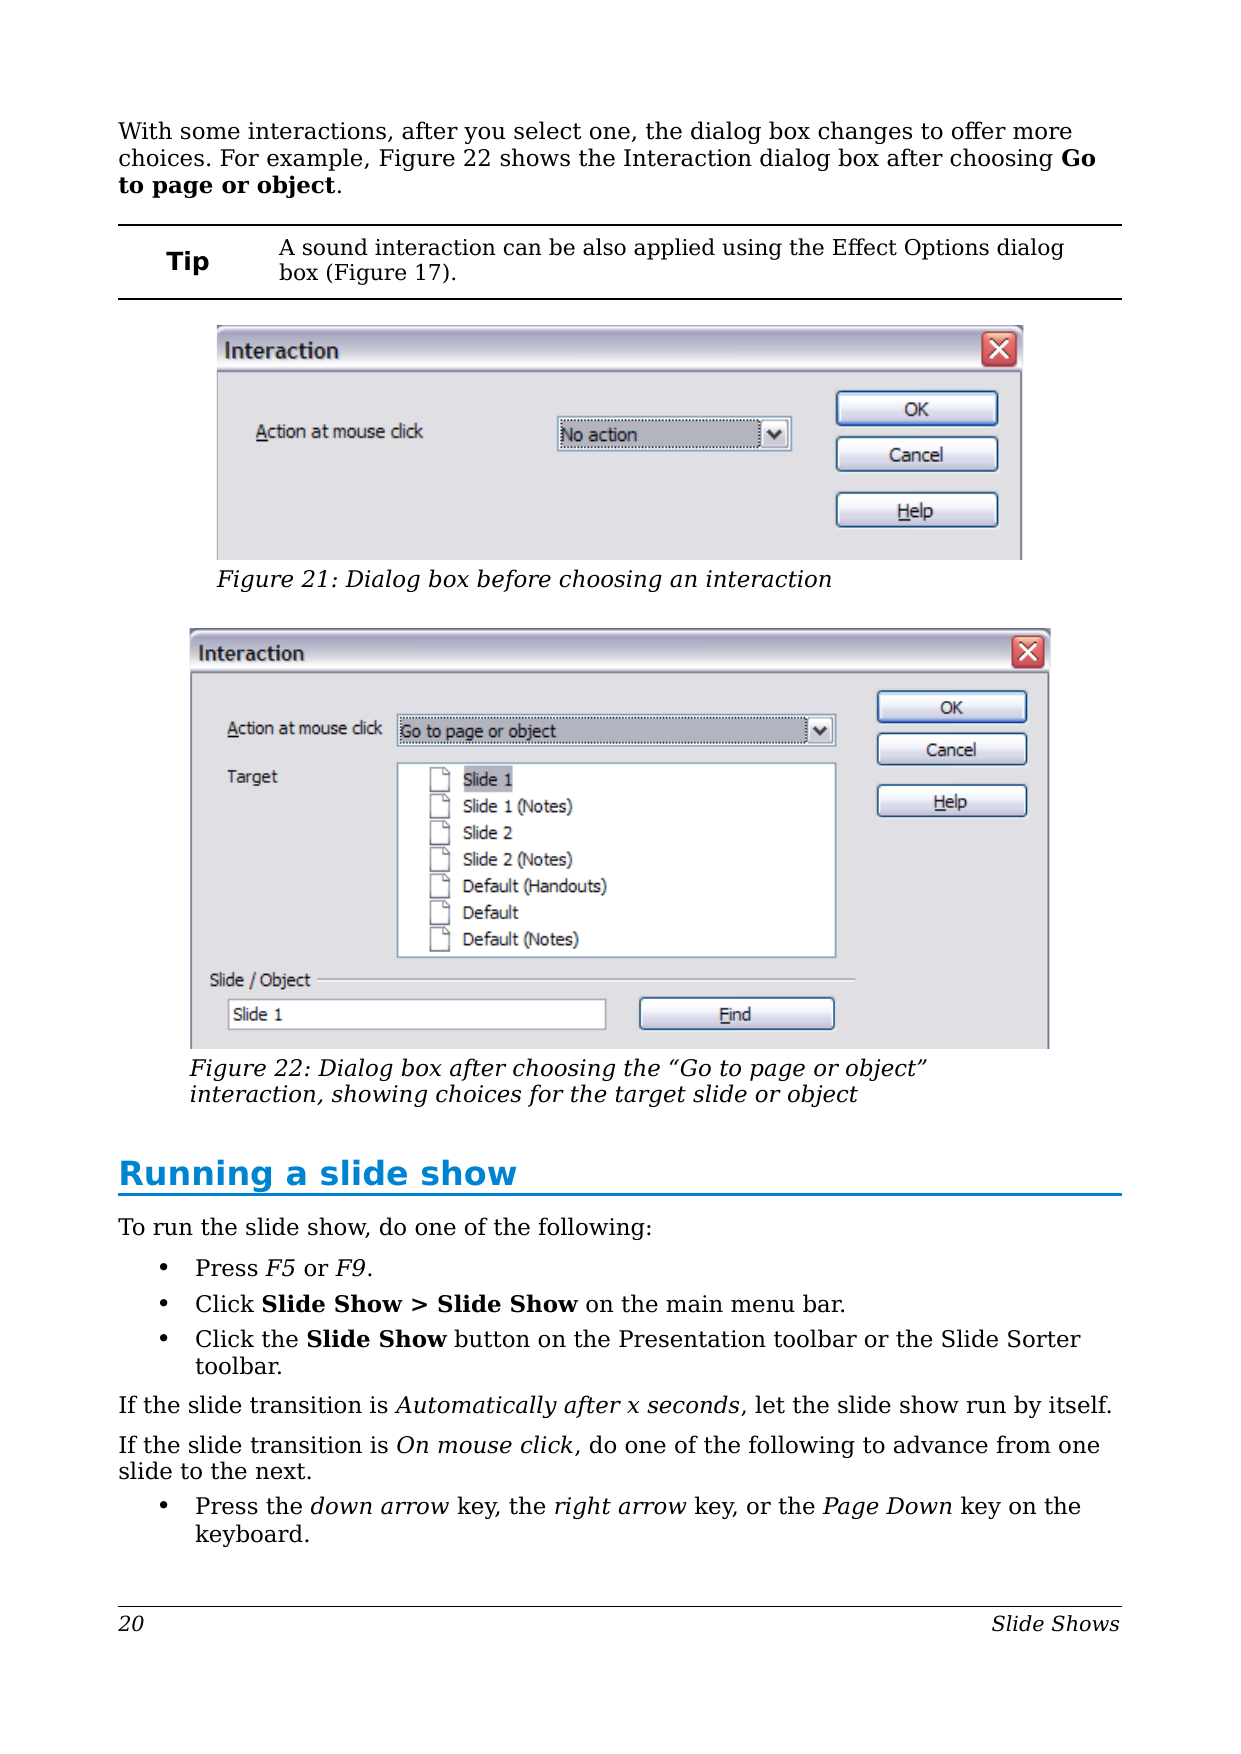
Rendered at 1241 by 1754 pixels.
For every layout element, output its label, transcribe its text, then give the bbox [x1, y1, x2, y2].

text With some interactions, after you select one, the dialog box changes to offer more choices. For example, Figure 22 shows the Interaction dialog box after choosing Go to page or object. [118, 118, 1122, 199]
picture [216, 325, 1024, 560]
list Press F5 or F9. [156, 1253, 1122, 1283]
text To run the slide show, do one of the following: [118, 1214, 1122, 1241]
list If the slide transition is On mouse click, do one of the following to advance from one slide to the next. [118, 1432, 1122, 1485]
list Click the Slide Show button on the Presentation toolbar or the Slide Sorter toolbar. [156, 1324, 1122, 1380]
picture [189, 628, 1051, 1049]
text Figure 22: Dialog box after choosing the “Go to page or object” interaction, showing choices for the target slide or object [189, 1055, 1051, 1108]
list Click Slide Show > Slide Show on the main menu bar. [156, 1289, 1122, 1318]
text If the slide transition is Automatically after x seconds, let the slide show run by itself. [118, 1393, 1122, 1419]
list Press the down arrow key, the right arrow key, or the Page Down key on the keyboard. [156, 1492, 1122, 1547]
table_header A sound interaction can be also applied using the Effect Options dialog box (Figure 17). [258, 226, 1122, 298]
subtitle Running a slide show [118, 1154, 1122, 1193]
table_header Tip [118, 226, 257, 298]
text Figure 21: Dialog box before choosing an interaction [217, 566, 1023, 593]
